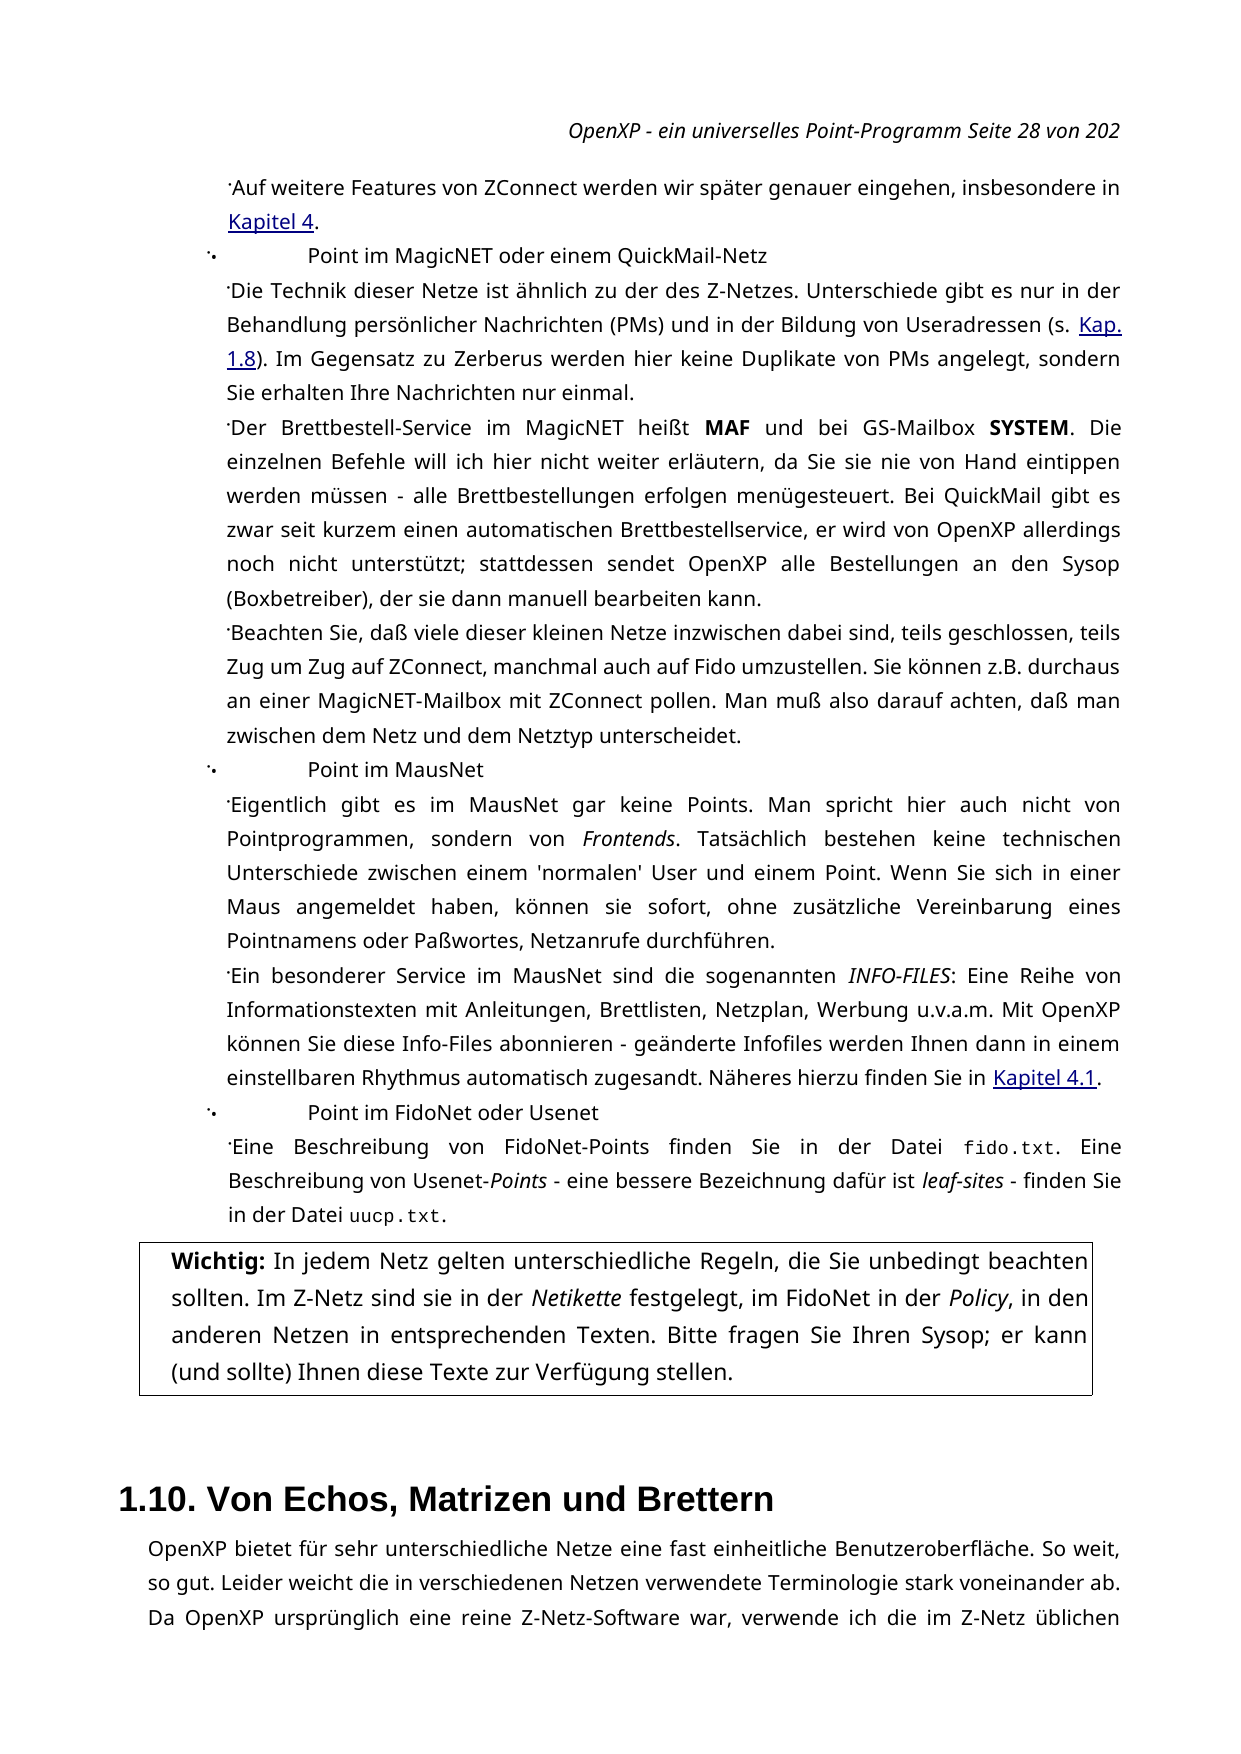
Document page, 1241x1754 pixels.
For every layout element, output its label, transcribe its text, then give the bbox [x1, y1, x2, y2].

list Beachten Sie, daß viele dieser kleinen Netze inzwischen dabei sind, teils geschlossen, teils Zug um Zug auf ZConnect, manchmal auch auf Fido umzustellen. Sie können z.B. durchaus an einer MagicNET-Mailbox mit ZConnect pollen. Man muß also darauf achten, daß man zwischen dem Netz und dem Netztyp unterscheidet. [197, 618, 1122, 749]
list • Point im MausNet [177, 755, 1110, 783]
list [140, 1243, 1092, 1395]
list • Point im FidoNet oder Usenet [177, 1098, 1110, 1126]
list Wichtig: In jedem Netz gelten unterschiedliche Regeln, die Sie unbedingt beachten sollten. Im Z-Netz sind sie in der Netikette festgelegt, im FidoNet in der Policy, in den anderen Netzen in entsprechenden Texten. Bitte fragen Sie Ihren Sysop; er kann (und sollte) Ihnen diese Texte zur Verfügung stellen. [171, 1245, 1089, 1387]
list Der Brettbestell-Service im MagicNET heißt MAF und bei GS-Mailbox SYSTEM. Die einzelnen Befehle will ich hier nicht weiter erläutern, da Sie sie nie von Hand eintippen werden müssen - alle Brettbestellungen erfolgen menügesteuert. Bei QuickMail gibt es zwar seit kurzem einen automatischen Brettbestellservice, er wird von OpenXP allerdings noch nicht unterstützt; stattdessen sendet OpenXP alle Bestellungen an den Sysop (Boxbetreiber), der sie dann manuell bearbeiten kann. [197, 413, 1122, 612]
list Eine Beschreibung von FidoNet-Points finden Sie in der Datei fido.txt. Eine Beschreibung von Usenet-Points - eine bessere Bezeichnung dafür ist leaf-sites - finden Sie in der Datei uucp.txt. [198, 1132, 1122, 1229]
subtitle 1.10. Von Echos, Matrizen und Brettern [118, 1473, 1122, 1519]
list Auf weitere Features von ZConnect werden wir später genauer eingehen, insbesondere in Kapitel 4. [198, 173, 1122, 235]
text OpenXP bietet für sehr unterschiedliche Netze eine fast einheitliche Benutzeroberfläche. So weit, so gut. Leider weicht die in verschiedenen Netzen verwendete Terminologie stark voneinander ab. Da OpenXP ursprünglich eine reine Z-Netz-Software war, verwende ich die im Z-Netz üblichen [148, 1534, 1122, 1631]
list Die Technik dieser Netze ist ähnlich zu der des Z-Netzes. Unterschiede gibt es nur in der Behandlung persönlicher Nachrichten (PMs) und in der Bildung von Useradressen (s. Kap. 1.8). Im Gegensatz zu Zerberus werden hier keine Duplikate von PMs angelegt, sondern Sie erhalten Ihre Nachrichten nur einmal. [197, 276, 1122, 407]
list Eigentlich gibt es im MausNet gar keine Points. Man spricht hier auch nicht von Pointprogrammen, sondern von Frontends. Tatsächlich bestehen keine technischen Unterschiede zwischen einem 'normalen' User und einem Point. Wenn Sie sich in einer Maus angemeldet haben, können sie sofort, ohne zusätzliche Vereinbarung eines Pointnamens oder Paßwortes, Netzanrufe durchführen. [197, 789, 1122, 955]
list • Point im MagicNET oder einem QuickMail-Netz [177, 241, 1110, 270]
list Ein besonderer Service im MausNet sind die sogenannten INFO-FILES: Eine Reihe von Informationstexten mit Anleitungen, Brettlisten, Netzplan, Werbung u.v.a.m. Mit OpenXP können Sie diese Info-Files abonnieren - geänderte Infofiles werden Ihnen dann in einem einstellbaren Rhythmus automatisch zugesandt. Näheres hierzu finden Sie in Kapitel 4.1. [197, 961, 1122, 1092]
